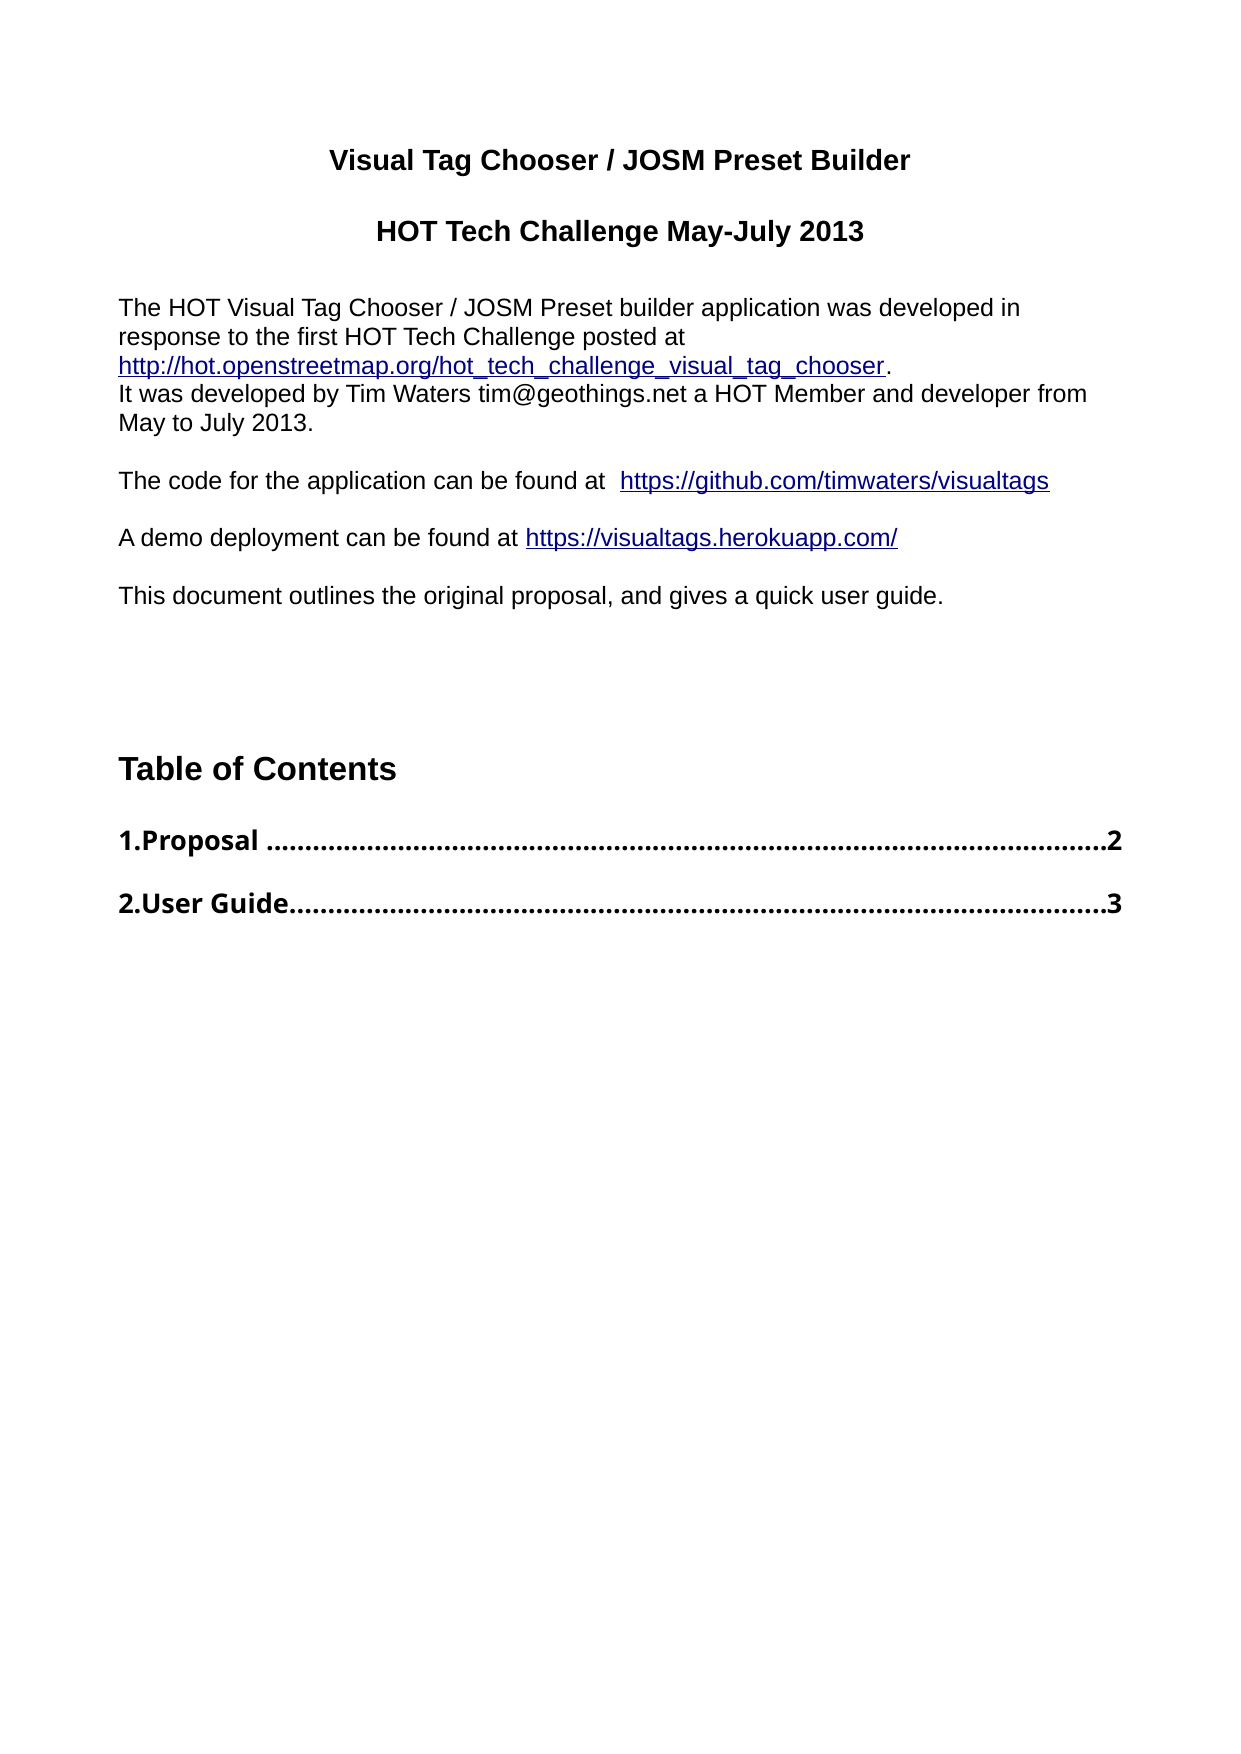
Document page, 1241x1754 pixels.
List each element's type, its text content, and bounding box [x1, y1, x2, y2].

subtitle Table of Contents [118, 749, 1122, 788]
subtitle 2.User Guide 3 [118, 884, 1122, 921]
subtitle Visual Tag Chooser / JOSM Preset Builder [118, 143, 1122, 177]
subtitle This document outlines the original proposal, and gives a quick user guide. [118, 581, 1122, 609]
subtitle 1.Proposal 2 [118, 821, 1122, 858]
subtitle The HOT Visual Tag Chooser / JOSM Preset builder application was developed in response to the first HOT Tech Challenge posted at http://hot.openstreetmap.org/hot_tech_challenge_visual_tag_chooser. [118, 293, 1122, 379]
subtitle A demo deployment can be found at https://visualtags.herokuapp.com/ [118, 523, 1122, 552]
subtitle The code for the application can be found at https://github.com/timwaters/visualtags [118, 466, 1122, 494]
subtitle HOT Tech Challenge May-July 2013 [118, 214, 1122, 248]
subtitle It was developed by Tim Waters tim@geothings.net a HOT Member and developer from May to July 2013. [118, 379, 1122, 437]
